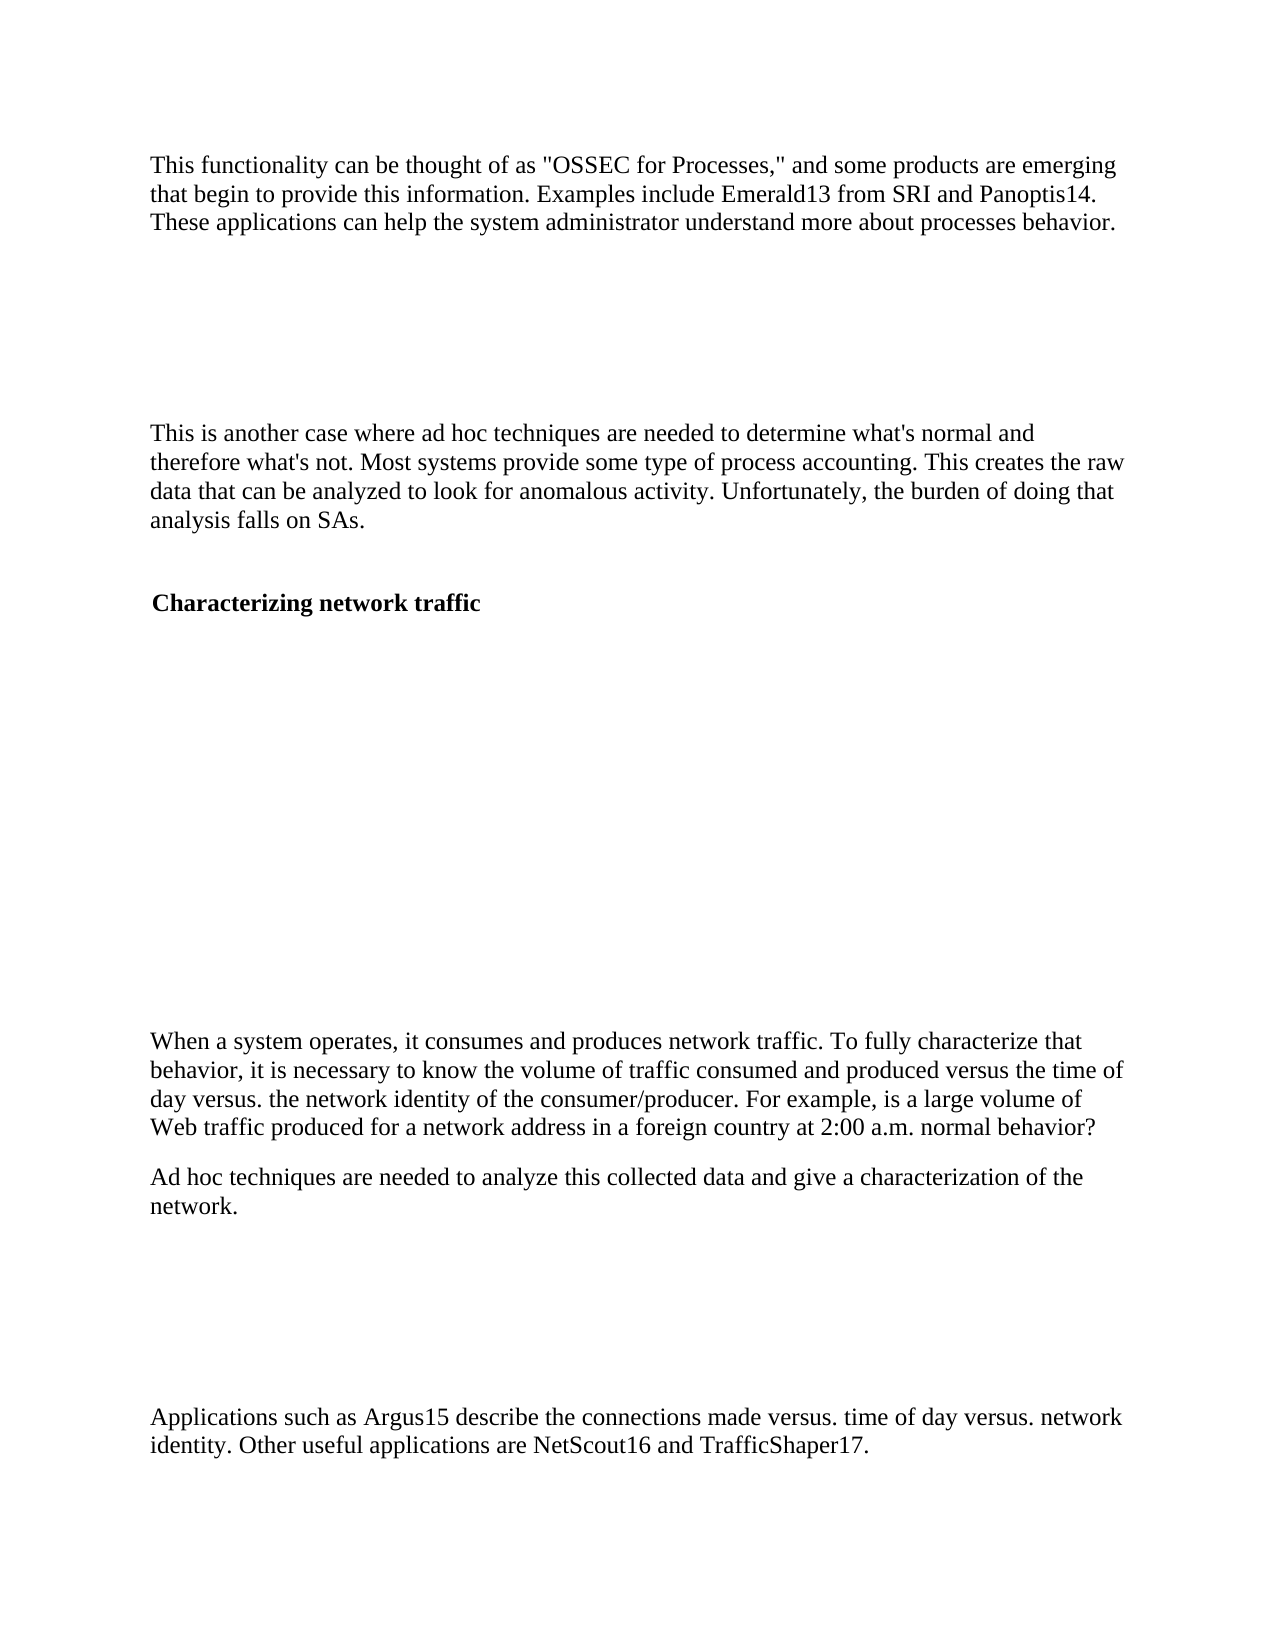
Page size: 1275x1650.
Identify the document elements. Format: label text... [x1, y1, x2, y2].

table_cell Characterizing network traffic [150, 576, 487, 1016]
table_header [150, 544, 487, 576]
table_cell [487, 576, 968, 1016]
table_header [487, 544, 968, 576]
text When a system operates, it consumes and produces network traffic. To fully characterize that behavior, it is necessary to know the volume of traffic consumed and produced versus the time of day versus. the network identity of the consumer/producer. For example, is a large volume of Web traffic produced for a network address in a foreign country at 2:00 a.m. normal behavior? [150, 1026, 1125, 1141]
table_header [968, 544, 982, 576]
text This functionality can be thought of as "OSSEC for Processes," and some products are emerging that begin to provide this information. Examples include Emerald13 from SRI and Panoptis14. These applications can help the system administrator understand more about processes behavior. [150, 150, 1125, 236]
text Ad hoc techniques are needed to analyze this collected data and give a characterization of the network. [150, 1162, 1125, 1219]
text Applications such as Argus15 describe the connections made versus. time of day versus. network identity. Other useful applications are NetScout16 and TrafficShaper17. [150, 1402, 1125, 1459]
table_cell [968, 576, 982, 1016]
text This is another case where ad hoc techniques are needed to determine what's normal and therefore what's not. Most systems provide some type of process accounting. This creates the raw data that can be analyzed to look for anomalous activity. Unfortunately, the burden of doing that analysis falls on SAs. [150, 418, 1125, 533]
